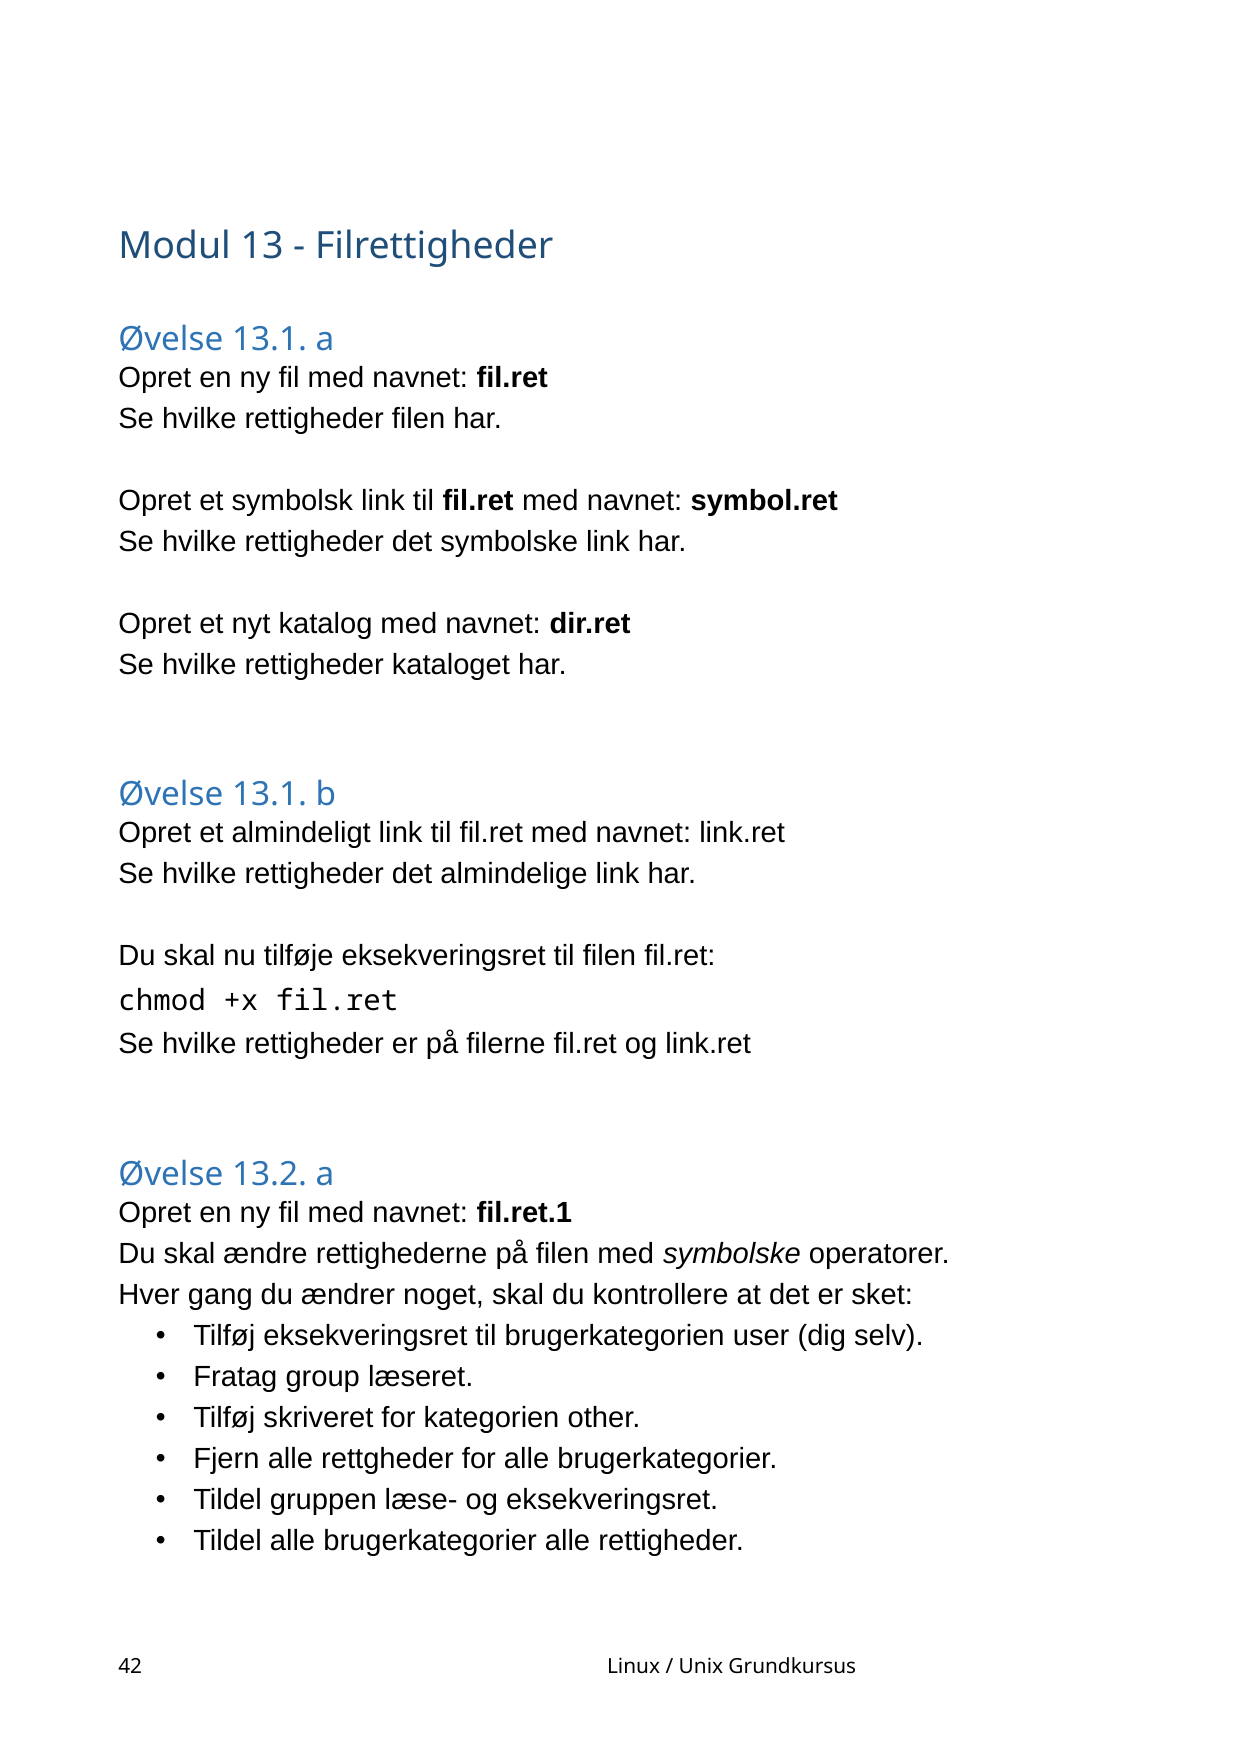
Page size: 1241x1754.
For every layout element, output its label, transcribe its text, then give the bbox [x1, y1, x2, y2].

text Se hvilke rettigheder det almindelige link har. [118, 856, 1122, 890]
list Fjern alle rettgheder for alle brugerkategorier. [156, 1441, 1122, 1475]
subtitle Øvelse 13.1. a [118, 315, 1122, 360]
text Opret en ny fil med navnet: fil.ret.1 [118, 1195, 1122, 1228]
text Se hvilke rettigheder filen har. [118, 401, 1122, 435]
text Hver gang du ændrer noget, skal du kontrollere at det er sket: [118, 1277, 1122, 1310]
text Opret et symbolsk link til fil.ret med navnet: symbol.ret [118, 483, 1122, 517]
list Tilføj skriveret for kategorien other. [156, 1400, 1122, 1434]
text Se hvilke rettigheder er på filerne fil.ret og link.ret [118, 1027, 1122, 1060]
text Du skal ændre rettighederne på filen med symbolske operatorer. [118, 1236, 1122, 1269]
text Opret et almindeligt link til fil.ret med navnet: link.ret [118, 815, 1122, 849]
text Opret en ny fil med navnet: fil.ret [118, 360, 1122, 394]
text Se hvilke rettigheder det symbolske link har. [118, 524, 1122, 558]
subtitle Øvelse 13.2. a [118, 1149, 1122, 1195]
text Se hvilke rettigheder kataloget har. [118, 647, 1122, 681]
subtitle Øvelse 13.1. b [118, 770, 1122, 815]
list Tilføj eksekveringsret til brugerkategorien user (dig selv). [156, 1318, 1122, 1351]
list Tildel alle brugerkategorier alle rettigheder. [156, 1523, 1122, 1557]
list Tildel gruppen læse- og eksekveringsret. [156, 1482, 1122, 1516]
list Fratag group læseret. [156, 1359, 1122, 1392]
subtitle Modul 13 - Filrettigheder [118, 219, 1122, 270]
text Du skal nu tilføje eksekveringsret til filen fil.ret: [118, 938, 1122, 972]
text Opret et nyt katalog med navnet: dir.ret [118, 606, 1122, 639]
text chmod +x fil.ret [118, 979, 1122, 1019]
